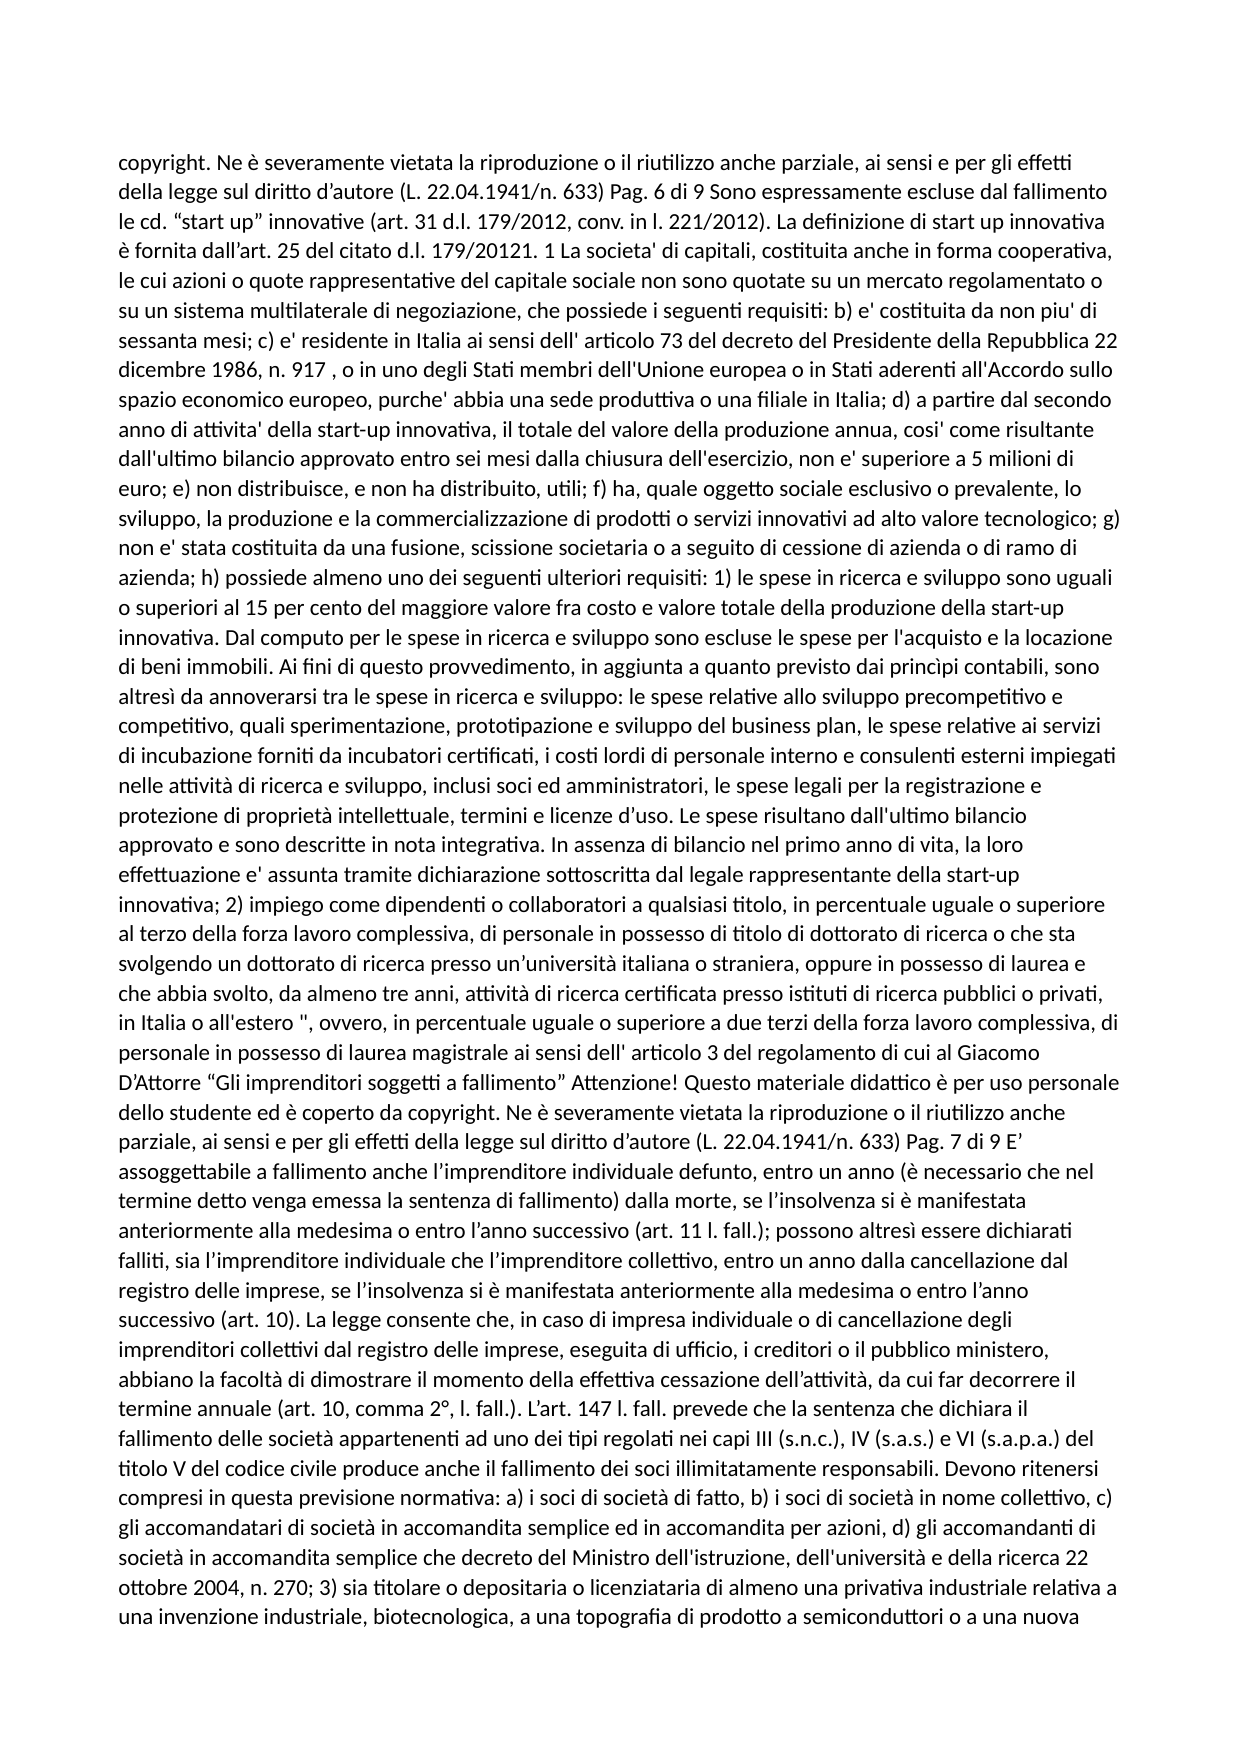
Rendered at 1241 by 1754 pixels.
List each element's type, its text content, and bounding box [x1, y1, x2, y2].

text copyright. Ne è severamente vietata la riproduzione o il riutilizzo anche parziale, ai sensi e per gli effetti della legge sul diritto d’autore (L. 22.04.1941/n. 633) Pag. 6 di 9 Sono espressamente escluse dal fallimento le cd. “start up” innovative (art. 31 d.l. 179/2012, conv. in l. 221/2012). La definizione di start up innovativa è fornita dall’art. 25 del citato d.l. 179/20121. 1 La societa' di capitali, costituita anche in forma cooperativa, le cui azioni o quote rappresentative del capitale sociale non sono quotate su un mercato regolamentato o su un sistema multilaterale di negoziazione, che possiede i seguenti requisiti: b) e' costituita da non piu' di sessanta mesi; c) e' residente in Italia ai sensi dell' articolo 73 del decreto del Presidente della Repubblica 22 dicembre 1986, n. 917 , o in uno degli Stati membri dell'Unione europea o in Stati aderenti all'Accordo sullo spazio economico europeo, purche' abbia una sede produttiva o una filiale in Italia; d) a partire dal secondo anno di attivita' della start-up innovativa, il totale del valore della produzione annua, cosi' come risultante dall'ultimo bilancio approvato entro sei mesi dalla chiusura dell'esercizio, non e' superiore a 5 milioni di euro; e) non distribuisce, e non ha distribuito, utili; f) ha, quale oggetto sociale esclusivo o prevalente, lo sviluppo, la produzione e la commercializzazione di prodotti o servizi innovativi ad alto valore tecnologico; g) non e' stata costituita da una fusione, scissione societaria o a seguito di cessione di azienda o di ramo di azienda; h) possiede almeno uno dei seguenti ulteriori requisiti: 1) le spese in ricerca e sviluppo sono uguali o superiori al 15 per cento del maggiore valore fra costo e valore totale della produzione della start-up innovativa. Dal computo per le spese in ricerca e sviluppo sono escluse le spese per l'acquisto e la locazione di beni immobili. Ai fini di questo provvedimento, in aggiunta a quanto previsto dai princìpi contabili, sono altresì da annoverarsi tra le spese in ricerca e sviluppo: le spese relative allo sviluppo precompetitivo e competitivo, quali sperimentazione, prototipazione e sviluppo del business plan, le spese relative ai servizi di incubazione forniti da incubatori certificati, i costi lordi di personale interno e consulenti esterni impiegati nelle attività di ricerca e sviluppo, inclusi soci ed amministratori, le spese legali per la registrazione e protezione di proprietà intellettuale, termini e licenze d’uso. Le spese risultano dall'ultimo bilancio approvato e sono descritte in nota integrativa. In assenza di bilancio nel primo anno di vita, la loro effettuazione e' assunta tramite dichiarazione sottoscritta dal legale rappresentante della start-up innovativa; 2) impiego come dipendenti o collaboratori a qualsiasi titolo, in percentuale uguale o superiore al terzo della forza lavoro complessiva, di personale in possesso di titolo di dottorato di ricerca o che sta svolgendo un dottorato di ricerca presso un’università italiana o straniera, oppure in possesso di laurea e che abbia svolto, da almeno tre anni, attività di ricerca certificata presso istituti di ricerca pubblici o privati, in Italia o all'estero ", ovvero, in percentuale uguale o superiore a due terzi della forza lavoro complessiva, di personale in possesso di laurea magistrale ai sensi dell' articolo 3 del regolamento di cui al Giacomo D’Attorre “Gli imprenditori soggetti a fallimento” Attenzione! Questo materiale didattico è per uso personale dello studente ed è coperto da copyright. Ne è severamente vietata la riproduzione o il riutilizzo anche parziale, ai sensi e per gli effetti della legge sul diritto d’autore (L. 22.04.1941/n. 633) Pag. 7 di 9 E’ assoggettabile a fallimento anche l’imprenditore individuale defunto, entro un anno (è necessario che nel termine detto venga emessa la sentenza di fallimento) dalla morte, se l’insolvenza si è manifestata anteriormente alla medesima o entro l’anno successivo (art. 11 l. fall.); possono altresì essere dichiarati falliti, sia l’imprenditore individuale che l’imprenditore collettivo, entro un anno dalla cancellazione dal registro delle imprese, se l’insolvenza si è manifestata anteriormente alla medesima o entro l’anno successivo (art. 10). La legge consente che, in caso di impresa individuale o di cancellazione degli imprenditori collettivi dal registro delle imprese, eseguita di ufficio, i creditori o il pubblico ministero, abbiano la facoltà di dimostrare il momento della effettiva cessazione dell’attività, da cui far decorrere il termine annuale (art. 10, comma 2°, l. fall.). L’art. 147 l. fall. prevede che la sentenza che dichiara il fallimento delle società appartenenti ad uno dei tipi regolati nei capi III (s.n.c.), IV (s.a.s.) e VI (s.a.p.a.) del titolo V del codice civile produce anche il fallimento dei soci illimitatamente responsabili. Devono ritenersi compresi in questa previsione normativa: a) i soci di società di fatto, b) i soci di società in nome collettivo, c) gli accomandatari di società in accomandita semplice ed in accomandita per azioni, d) gli accomandanti di società in accomandita semplice che decreto del Ministro dell'istruzione, dell'università e della ricerca 22 ottobre 2004, n. 270; 3) sia titolare o depositaria o licenziataria di almeno una privativa industriale relativa a una invenzione industriale, biotecnologica, a una topografia di prodotto a semiconduttori o a una nuova [118, 148, 1122, 1630]
